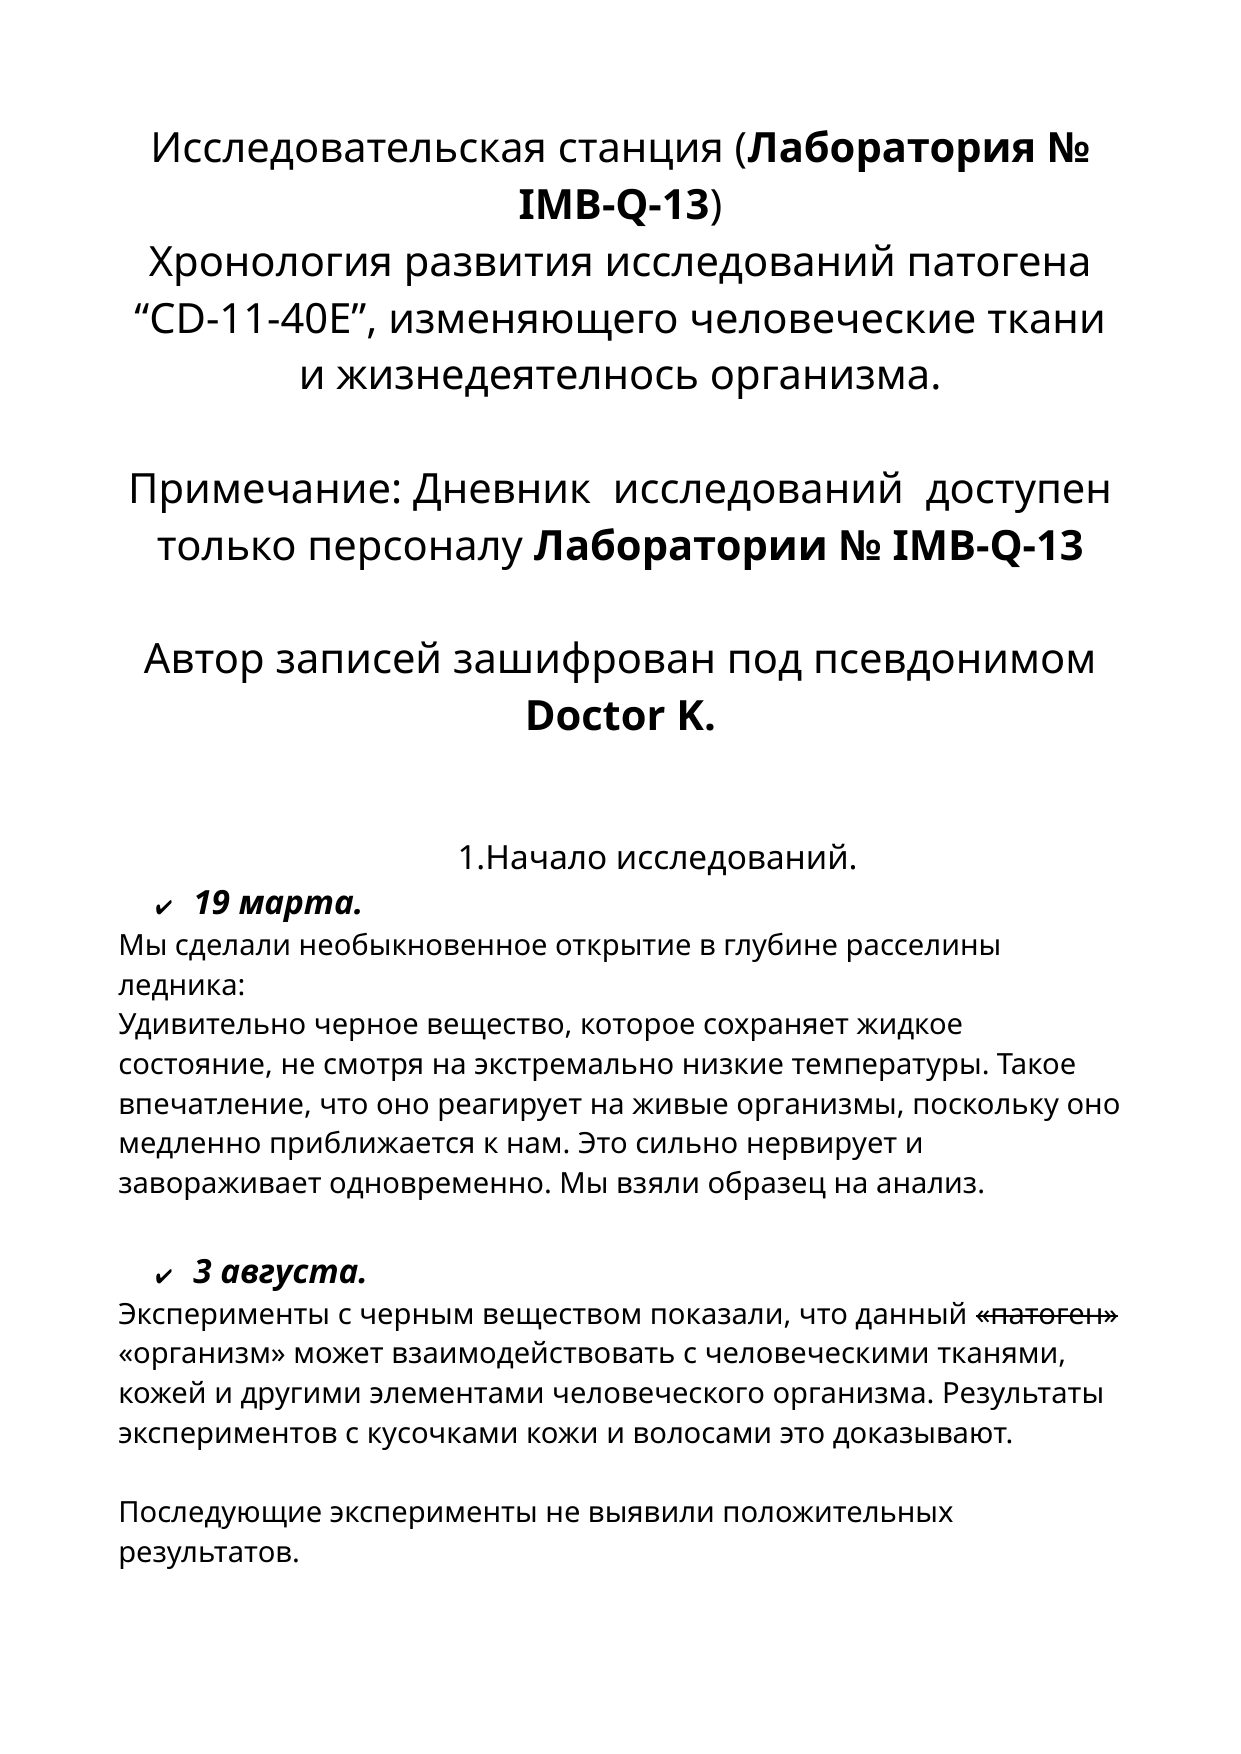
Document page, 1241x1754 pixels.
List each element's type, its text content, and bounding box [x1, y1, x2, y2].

text Эксперименты с черным веществом показали, что данный «патоген» «организм» может взаимодействовать с человеческими тканями, кожей и другими элементами человеческого организма. Результаты экспериментов с кусочками кожи и волосами это доказывают. [118, 1293, 1122, 1452]
text Исследовательская станция (Лаборатория № IMB-Q-13) [118, 118, 1122, 232]
text Удивительно черное вещество, которое сохраняет жидкое состояние, не смотря на экстремально низкие температуры. Такое впечатление, что оно реагирует на живые организмы, поскольку оно медленно приближается к нам. Это сильно нервирует и завораживает одновременно. Мы взяли образец на анализ. [118, 1004, 1122, 1202]
list 19 марта. [156, 879, 1122, 924]
text Последующие эксперименты не выявили положительных результатов. [118, 1491, 1122, 1571]
list 3 августа. [156, 1247, 1122, 1293]
text Примечание: Дневник исследований доступен только персоналу Лаборатории № IMB-Q-13 [118, 459, 1122, 572]
list 1.Начало исследований. [156, 833, 1122, 879]
text Хронология развития исследований патогена “CD-11-40Е”, изменяющего человеческие ткани и жизнедеятелнось организма. [118, 232, 1122, 402]
text Мы сделали необыкновенное открытие в глубине расселины ледника: [118, 924, 1122, 1004]
text Автор записей зашифрован под псевдонимом Doctor K. [118, 629, 1122, 743]
